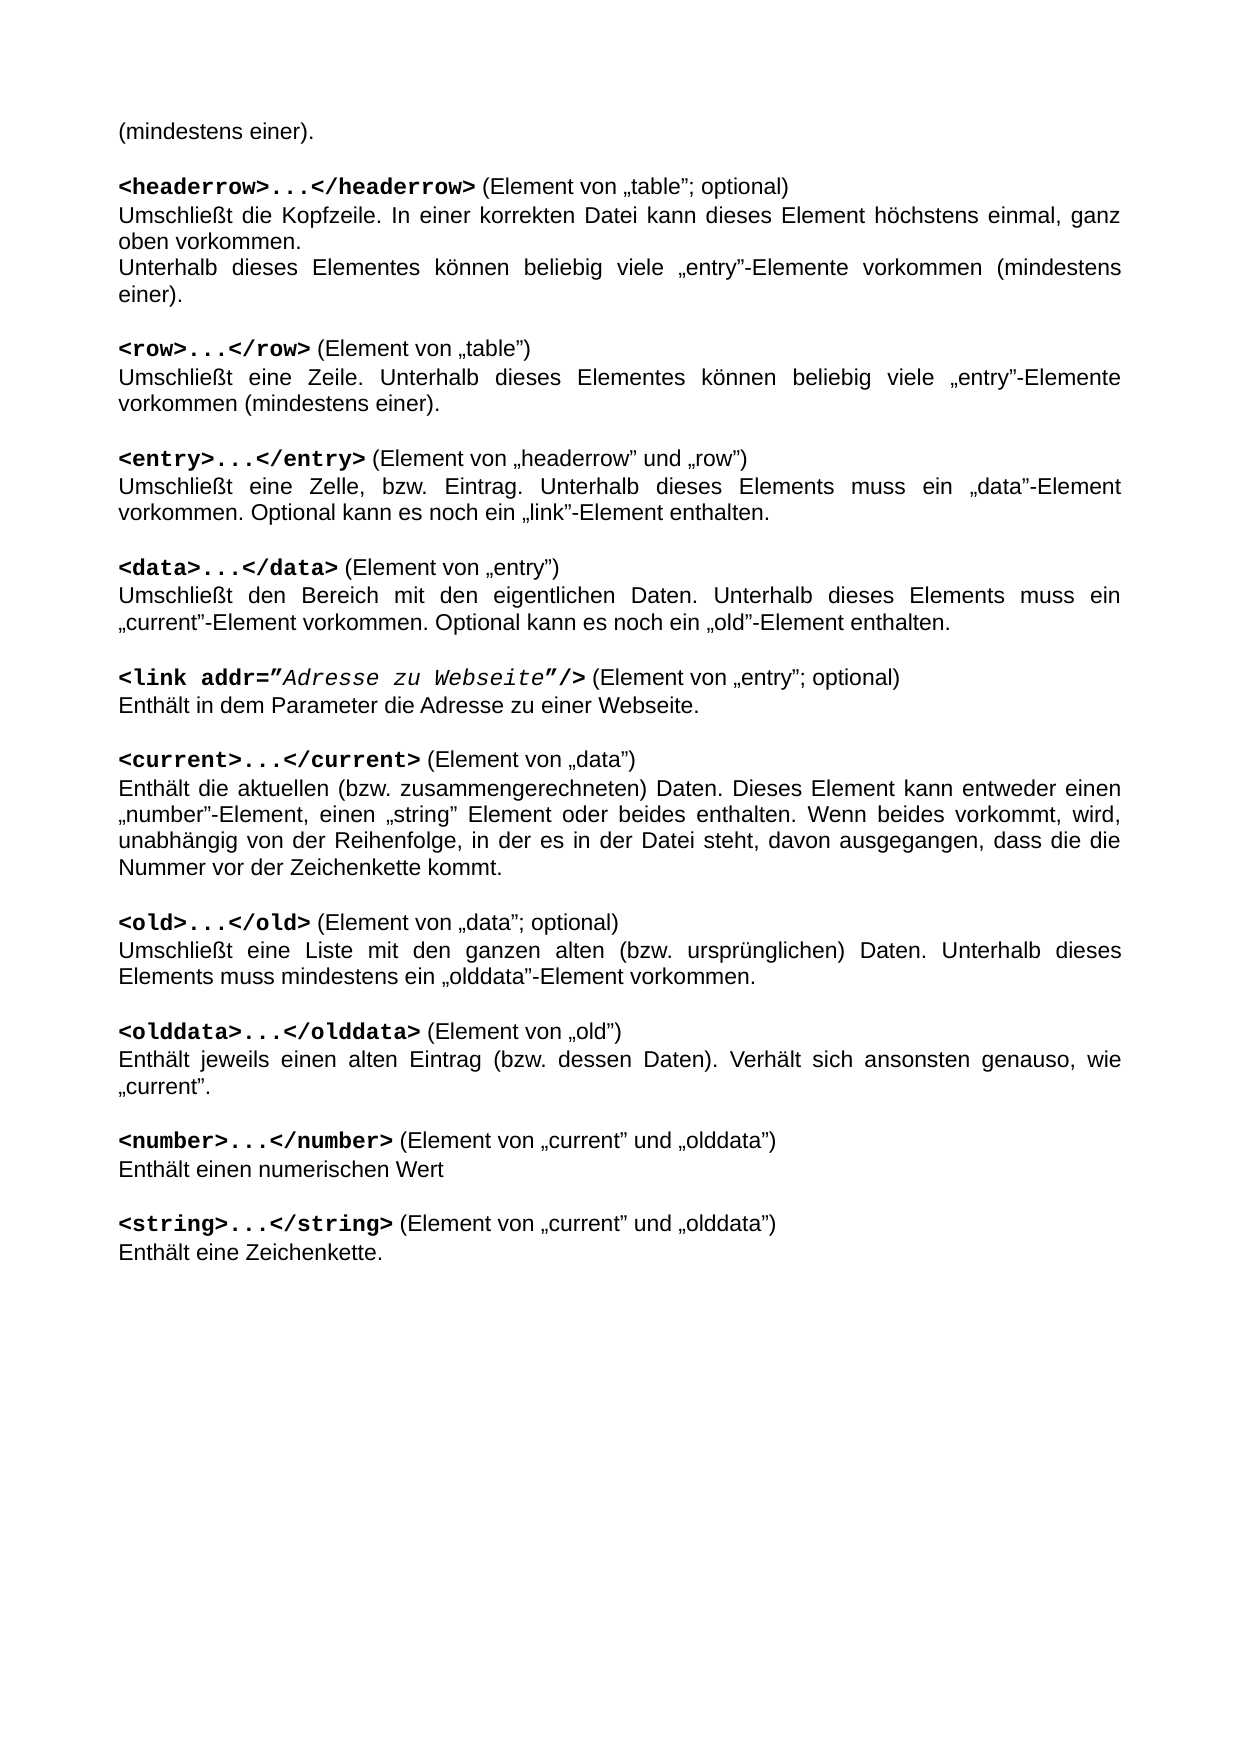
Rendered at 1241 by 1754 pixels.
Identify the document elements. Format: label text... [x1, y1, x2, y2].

text Umschließt eine Zeile. Unterhalb dieses Elementes können beliebig viele „entry”-Elemente vorkommen (mindestens einer). [118, 364, 1122, 416]
text <headerrow>...</headerrow> (Element von „table”; optional) [118, 173, 1122, 202]
text Unterhalb dieses Elementes können beliebig viele „entry”-Elemente vorkommen (mindestens einer). [118, 254, 1122, 307]
text Enthält in dem Parameter die Adresse zu einer Webseite. [118, 692, 1122, 718]
text <data>...</data> (Element von „entry”) [118, 554, 1122, 582]
text Enthält die aktuellen (bzw. zusammengerechneten) Daten. Dieses Element kann entweder einen „number”-Element, einen „string” Element oder beides enthalten. Wenn beides vorkommt, wird, unabhängig von der Reihenfolge, in der es in der Datei steht, davon ausgegangen, dass die die Nummer vor der Zeichenkette kommt. [118, 775, 1122, 880]
text Umschließt die Kopfzeile. In einer korrekten Datei kann dieses Element höchstens einmal, ganz oben vorkommen. [118, 202, 1122, 254]
text Enthält jeweils einen alten Eintrag (bzw. dessen Daten). Verhält sich ansonsten genauso, wie „current”. [118, 1046, 1122, 1099]
text (mindestens einer). [118, 118, 1122, 144]
text Enthält einen numerischen Wert [118, 1156, 1122, 1182]
text Umschließt eine Zelle, bzw. Eintrag. Unterhalb dieses Elements muss ein „data”-Element vorkommen. Optional kann es noch ein „link”-Element enthalten. [118, 473, 1122, 526]
text <olddata>...</olddata> (Element von „old”) [118, 1018, 1122, 1046]
text <row>...</row> (Element von „table”) [118, 335, 1122, 364]
text <string>...</string> (Element von „current” und „olddata”) [118, 1210, 1122, 1239]
text <link addr=”Adresse zu Webseite”/> (Element von „entry”; optional) [118, 663, 1122, 692]
text Umschließt eine Liste mit den ganzen alten (bzw. ursprünglichen) Daten. Unterhalb dieses Elements muss mindestens ein „olddata”-Element vorkommen. [118, 937, 1122, 989]
text <current>...</current> (Element von „data”) [118, 746, 1122, 775]
text Enthält eine Zeichenkette. [118, 1239, 1122, 1265]
text <entry>...</entry> (Element von „headerrow” und „row”) [118, 445, 1122, 473]
text <number>...</number> (Element von „current” und „olddata”) [118, 1127, 1122, 1156]
text <old>...</old> (Element von „data”; optional) [118, 908, 1122, 937]
text Umschließt den Bereich mit den eigentlichen Daten. Unterhalb dieses Elements muss ein „current”-Element vorkommen. Optional kann es noch ein „old”-Element enthalten. [118, 582, 1122, 635]
